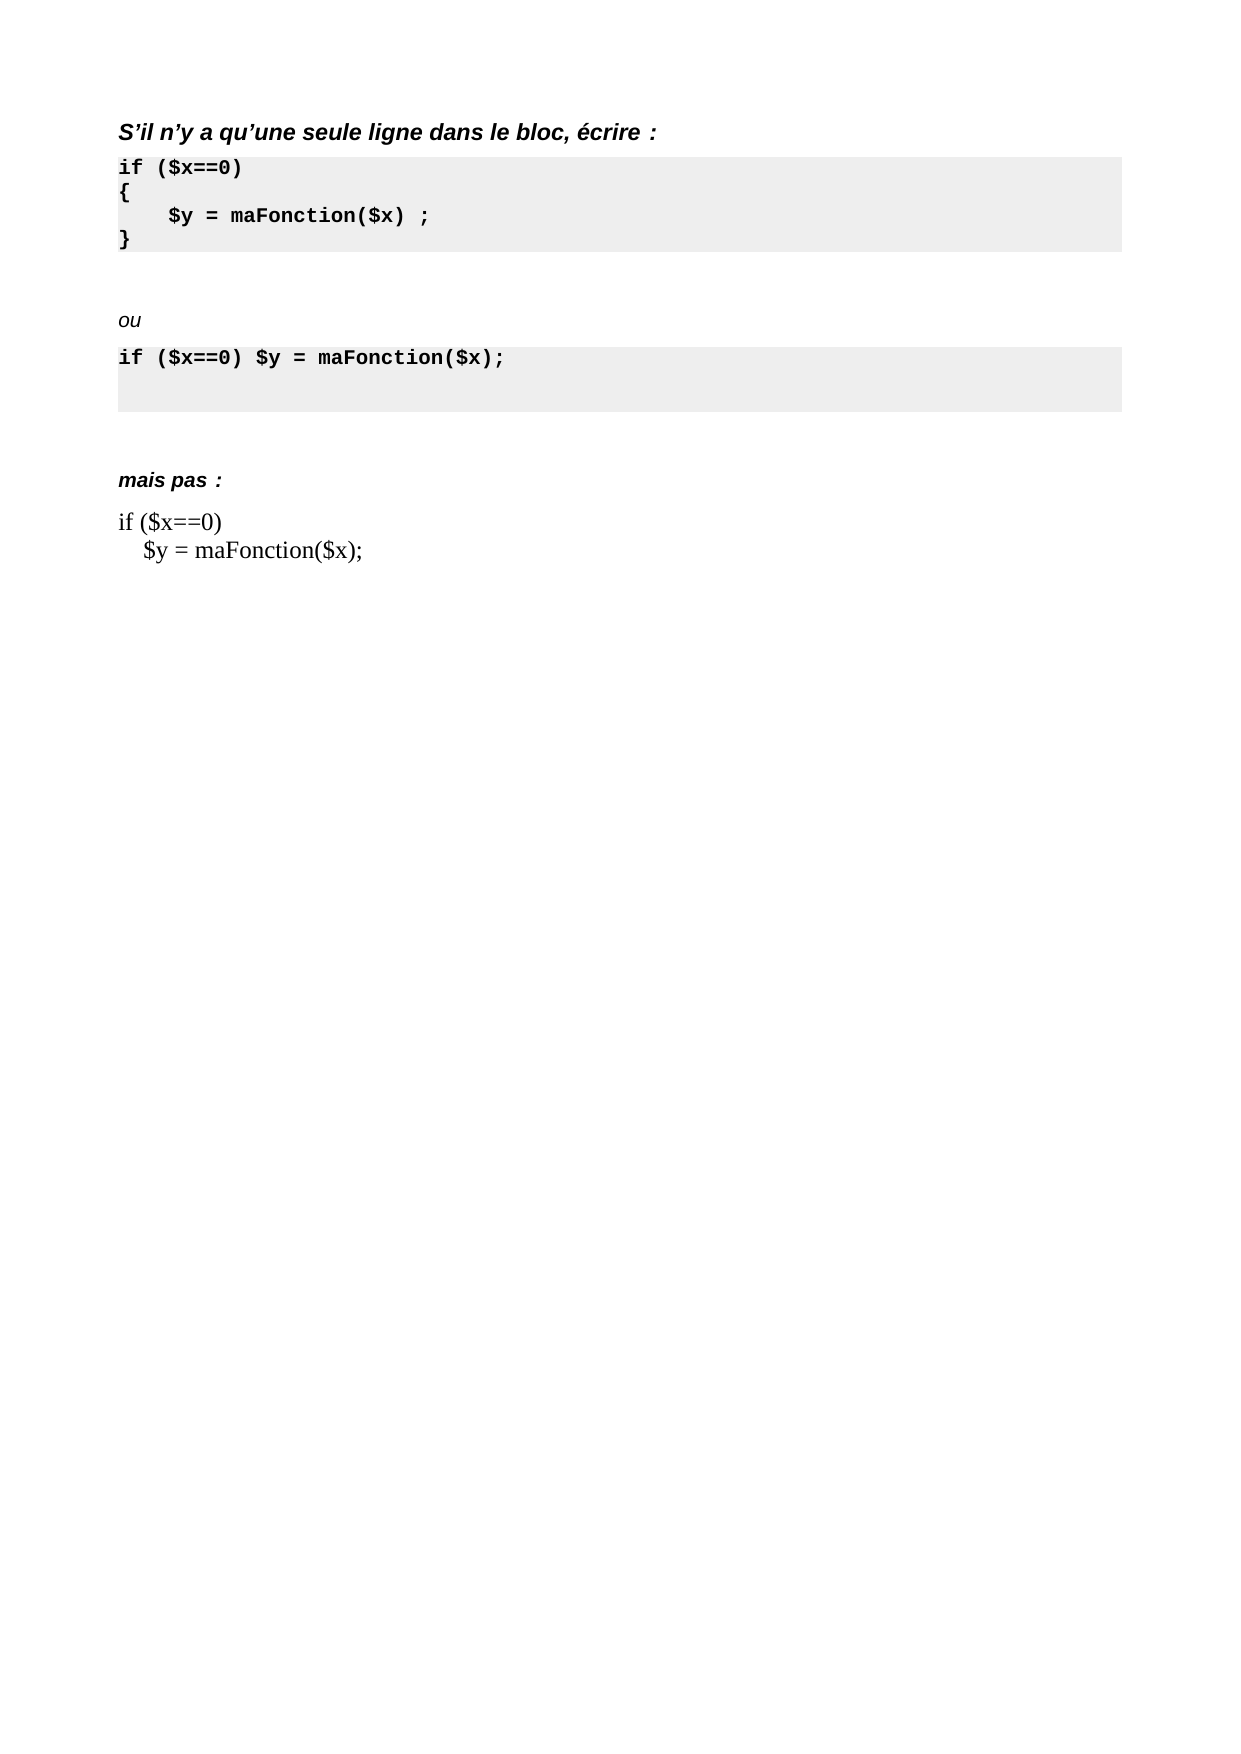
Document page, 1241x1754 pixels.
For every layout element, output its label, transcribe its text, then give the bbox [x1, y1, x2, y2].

text if ($x==0) $y = maFonction($x); [118, 347, 1122, 370]
text mais pas : [118, 468, 1122, 492]
text if ($x==0) { $y = maFonction($x) ; } [118, 157, 1122, 252]
subtitle S’il n’y a qu’une seule ligne dans le bloc, écrire : [118, 118, 1122, 145]
text ou [118, 308, 1122, 332]
text if ($x==0) $y = maFonction($x); [118, 507, 1122, 564]
